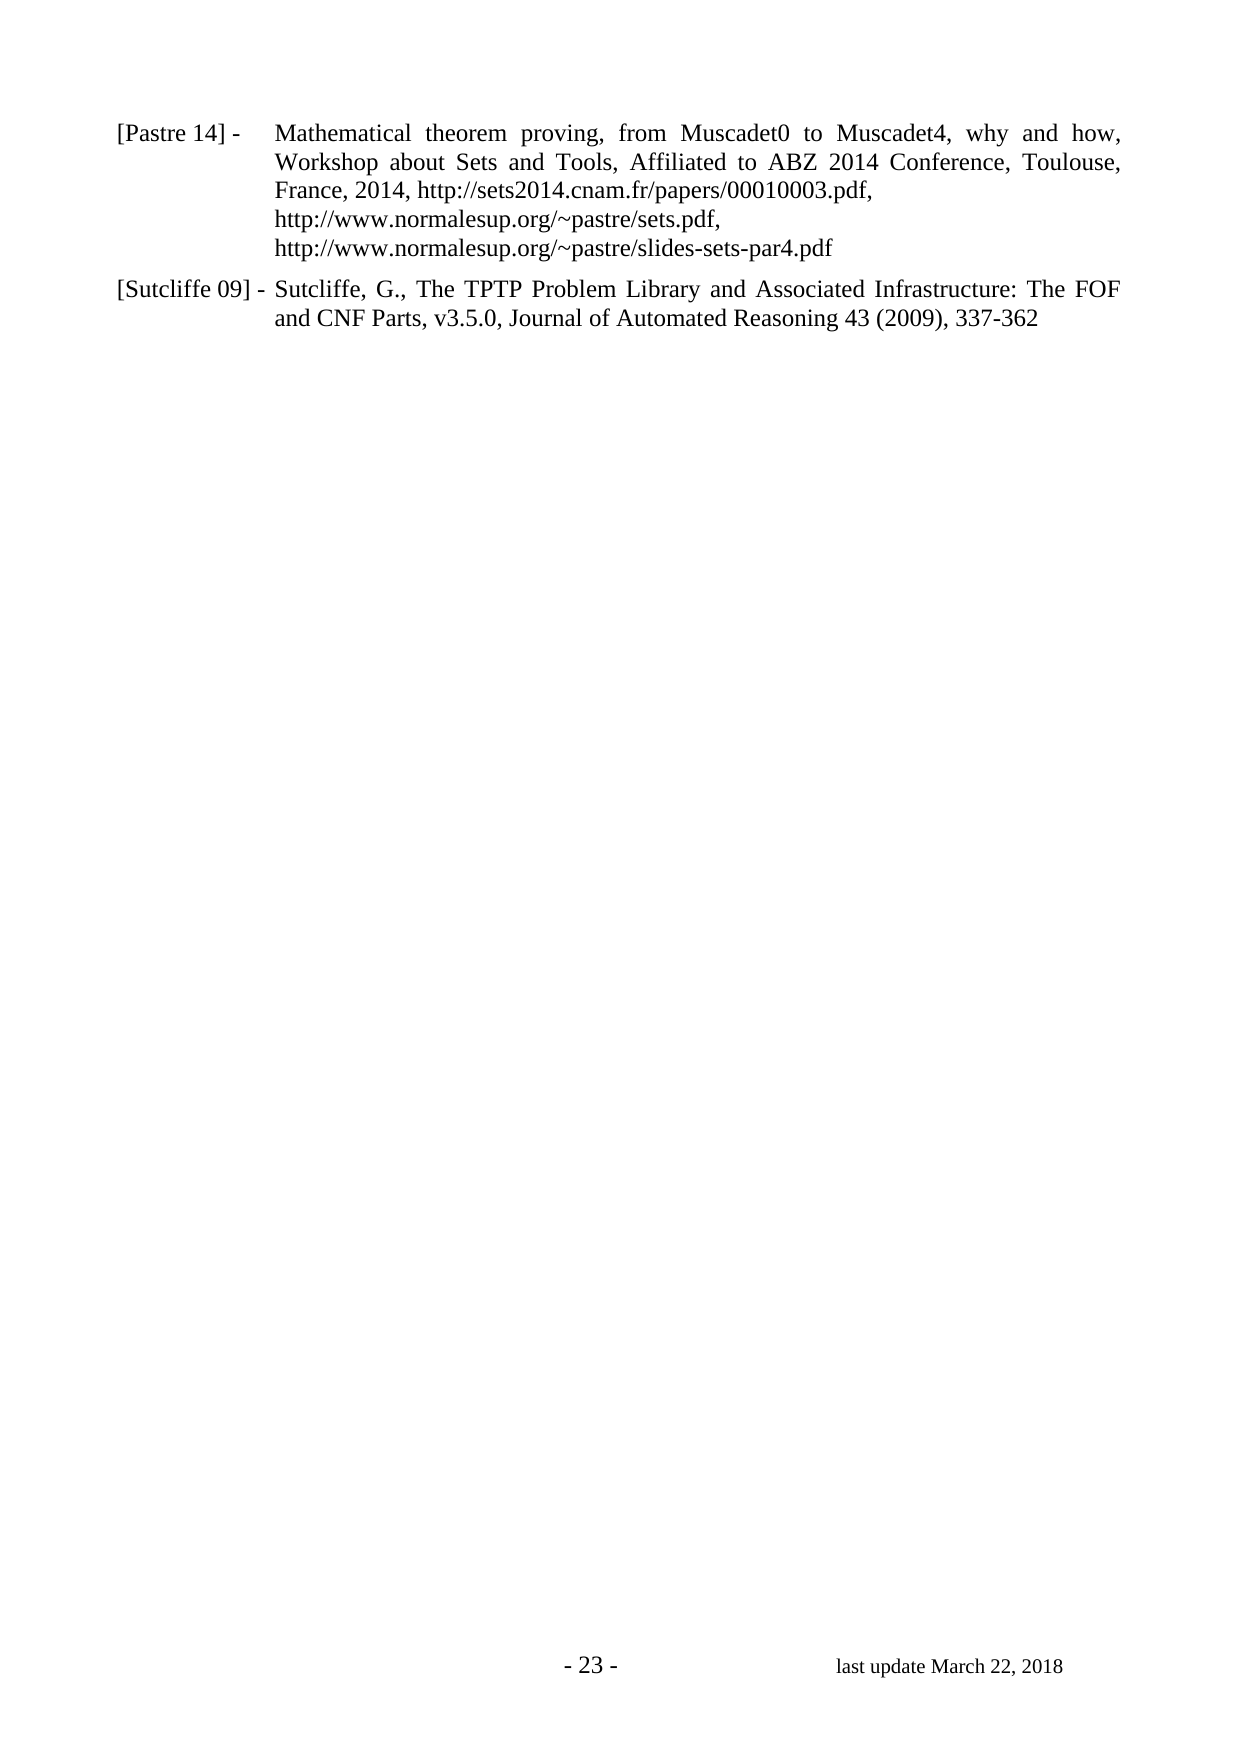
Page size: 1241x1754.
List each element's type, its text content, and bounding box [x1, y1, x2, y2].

text [Pastre 14] - Mathematical theorem proving, from Muscadet0 to Muscadet4, why and how, Workshop about Sets and Tools, Affiliated to ABZ 2014 Conference, Toulouse, France, 2014, http://sets2014.cnam.fr/papers/00010003.pdf, http://www.normalesup.org/~pastre/sets.pdf, http://www.normalesup.org/~pastre/slides-sets-par4.pdf [117, 118, 1122, 262]
text [Sutcliffe 09] - Sutcliffe, G., The TPTP Problem Library and Associated Infrastructure: The FOF and CNF Parts, v3.5.0, Journal of Automated Reasoning 43 (2009), 337-362 [117, 274, 1122, 332]
